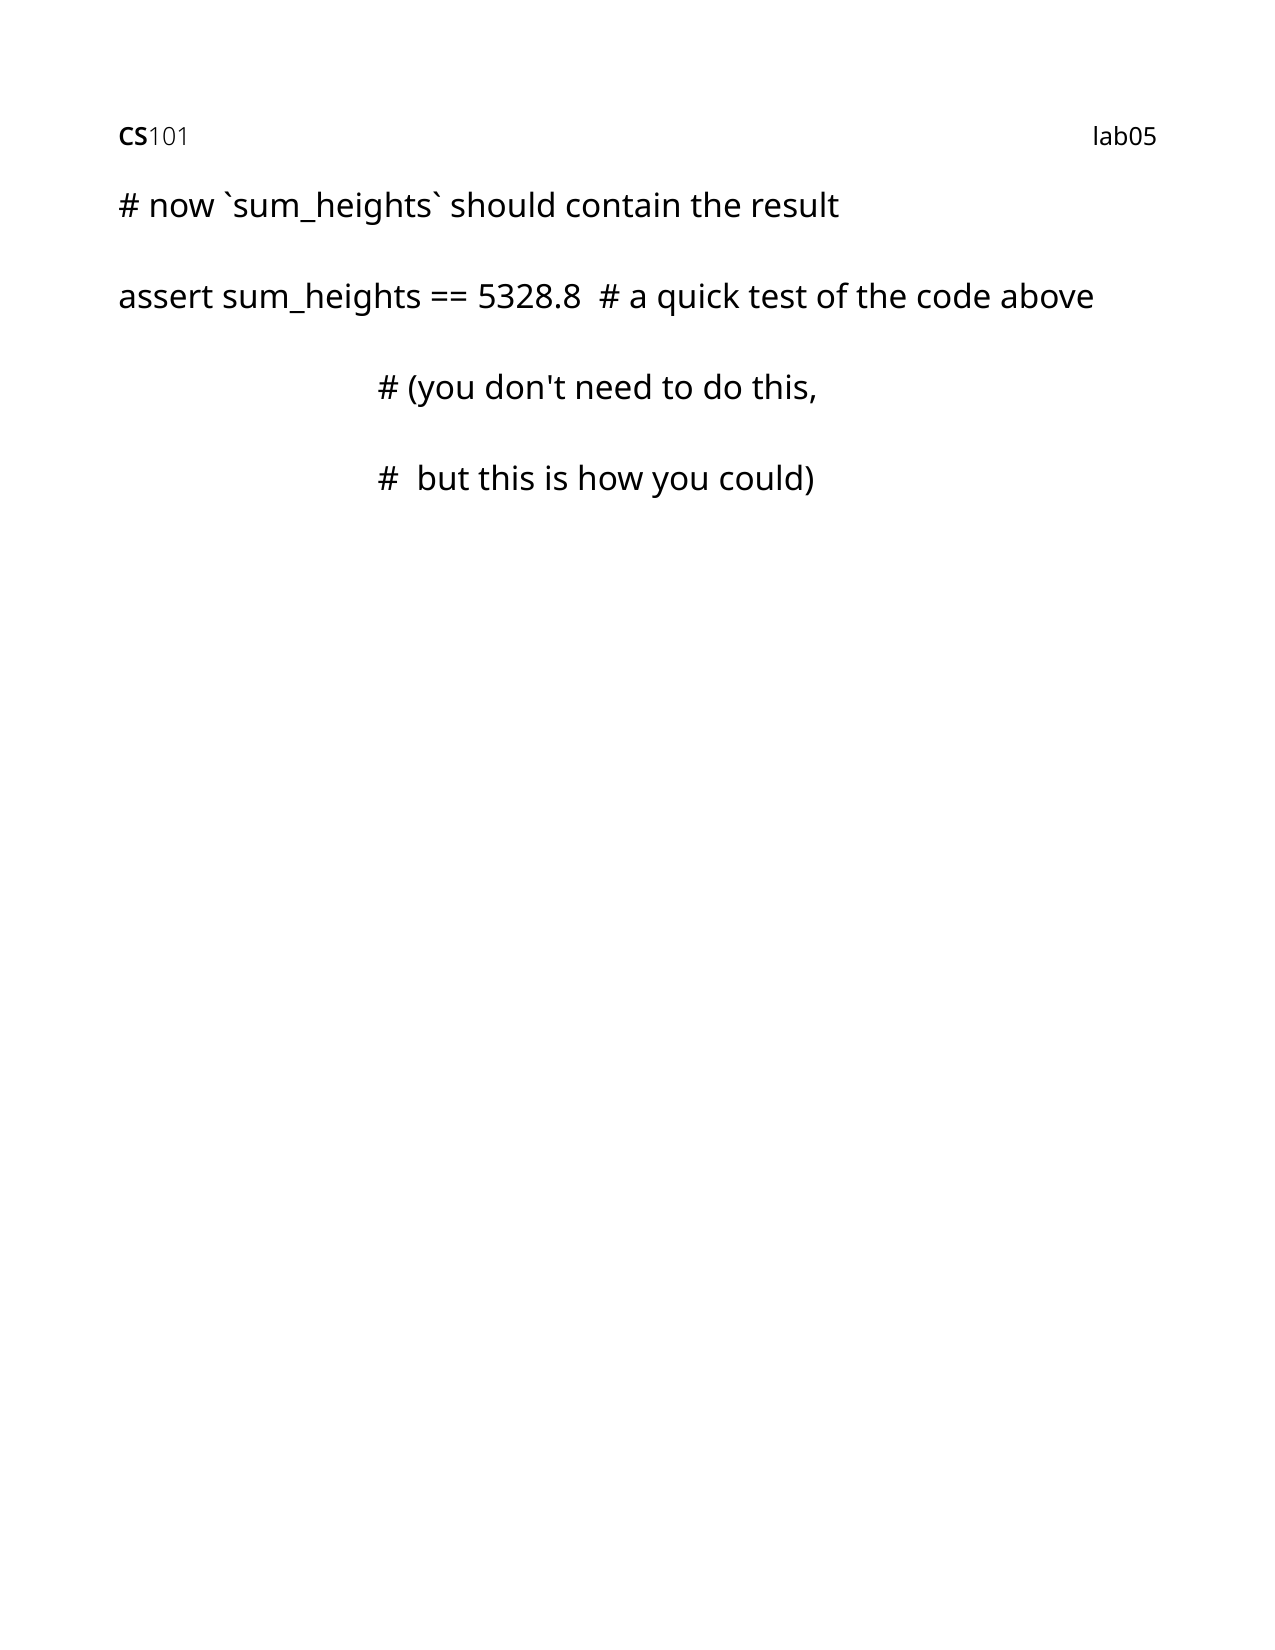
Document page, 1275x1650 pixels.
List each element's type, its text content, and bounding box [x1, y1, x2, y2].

text # now `sum_heights` should contain the result [118, 182, 1157, 228]
text # (you don't need to do this, [118, 364, 1157, 409]
text # but this is how you could) [118, 455, 1157, 500]
text assert sum_heights == 5328.8 # a quick test of the code above [118, 273, 1157, 318]
